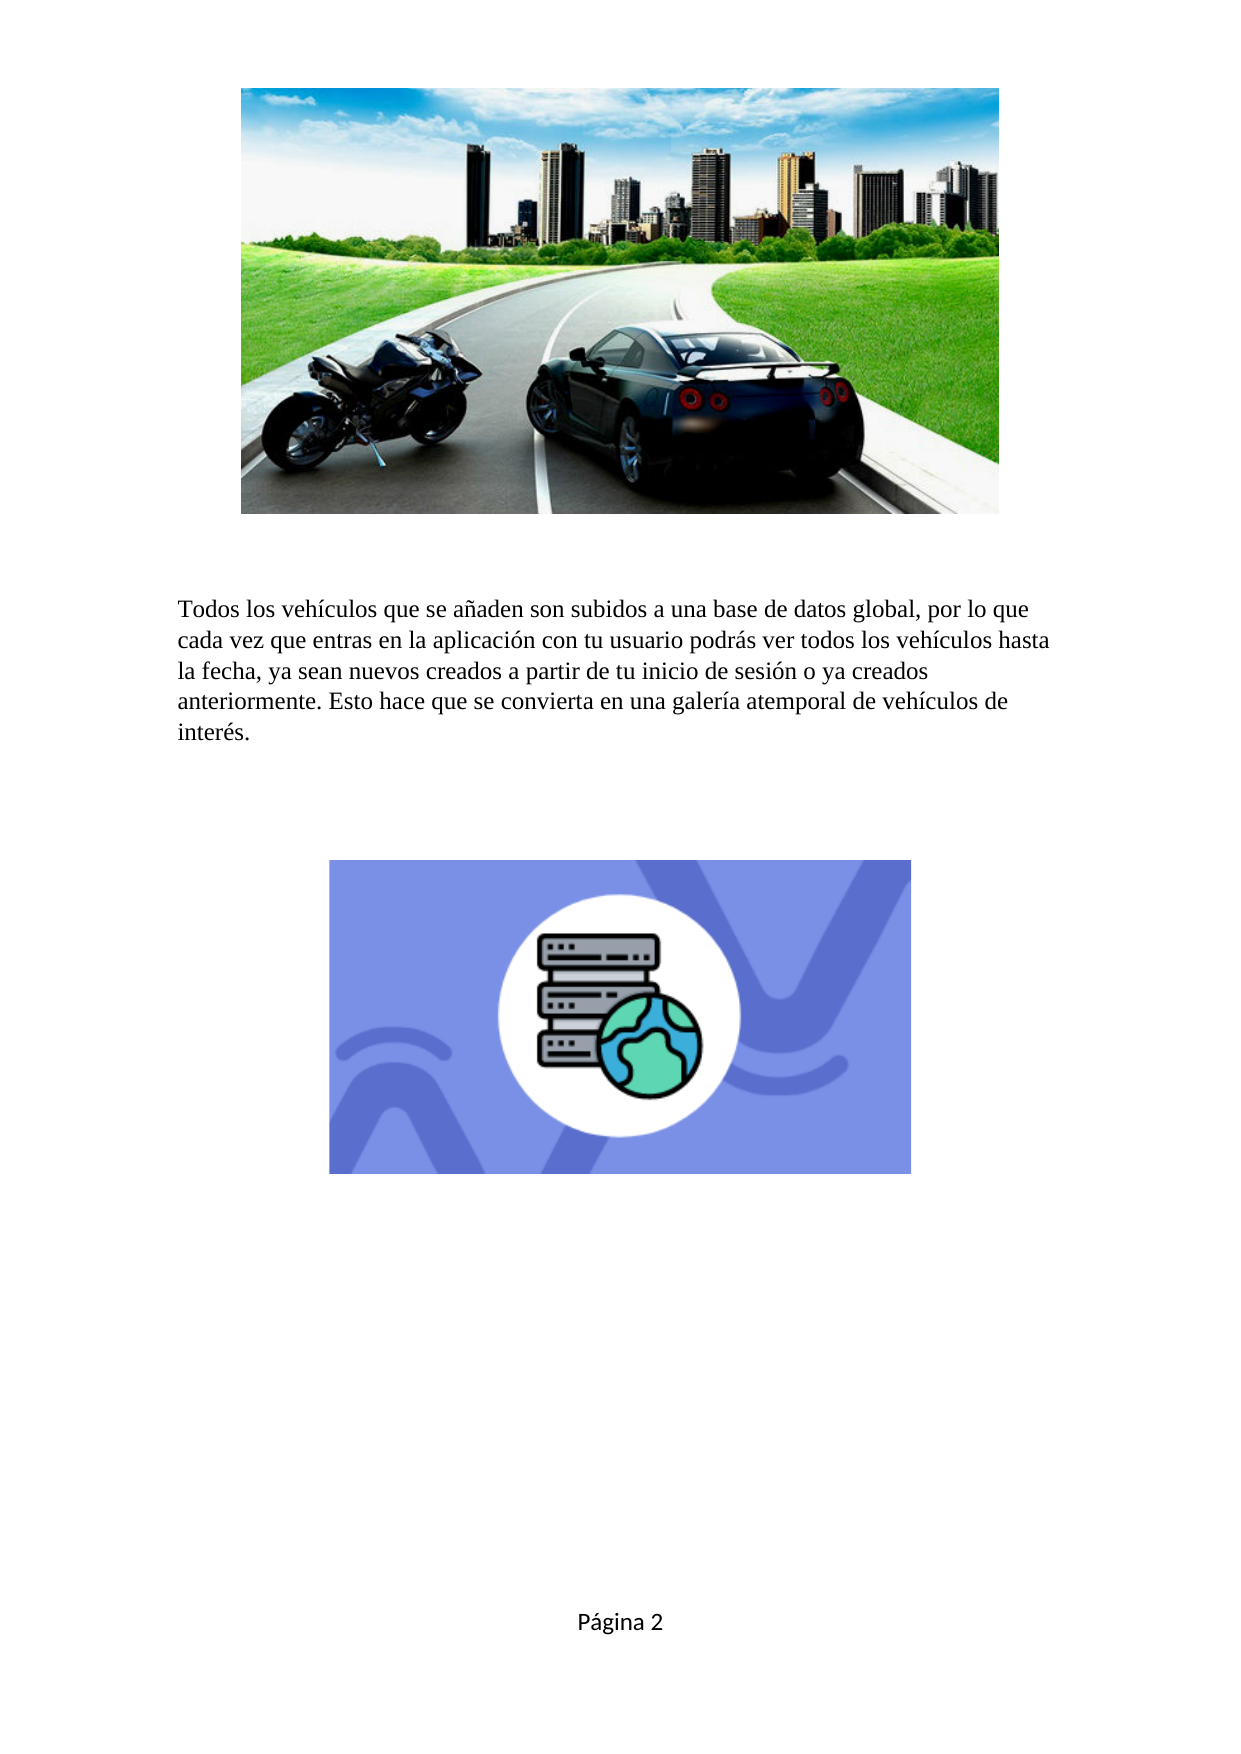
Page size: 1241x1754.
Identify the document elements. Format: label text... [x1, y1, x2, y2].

text Todos los vehículos que se añaden son subidos a una base de datos global, por lo que cada vez que entras en la aplicación con tu usuario podrás ver todos los vehículos hasta la fecha, ya sean nuevos creados a partir de tu inicio de sesión o ya creados anteriormente. Esto hace que se convierta en una galería atemporal de vehículos de interés. [177, 594, 1063, 746]
